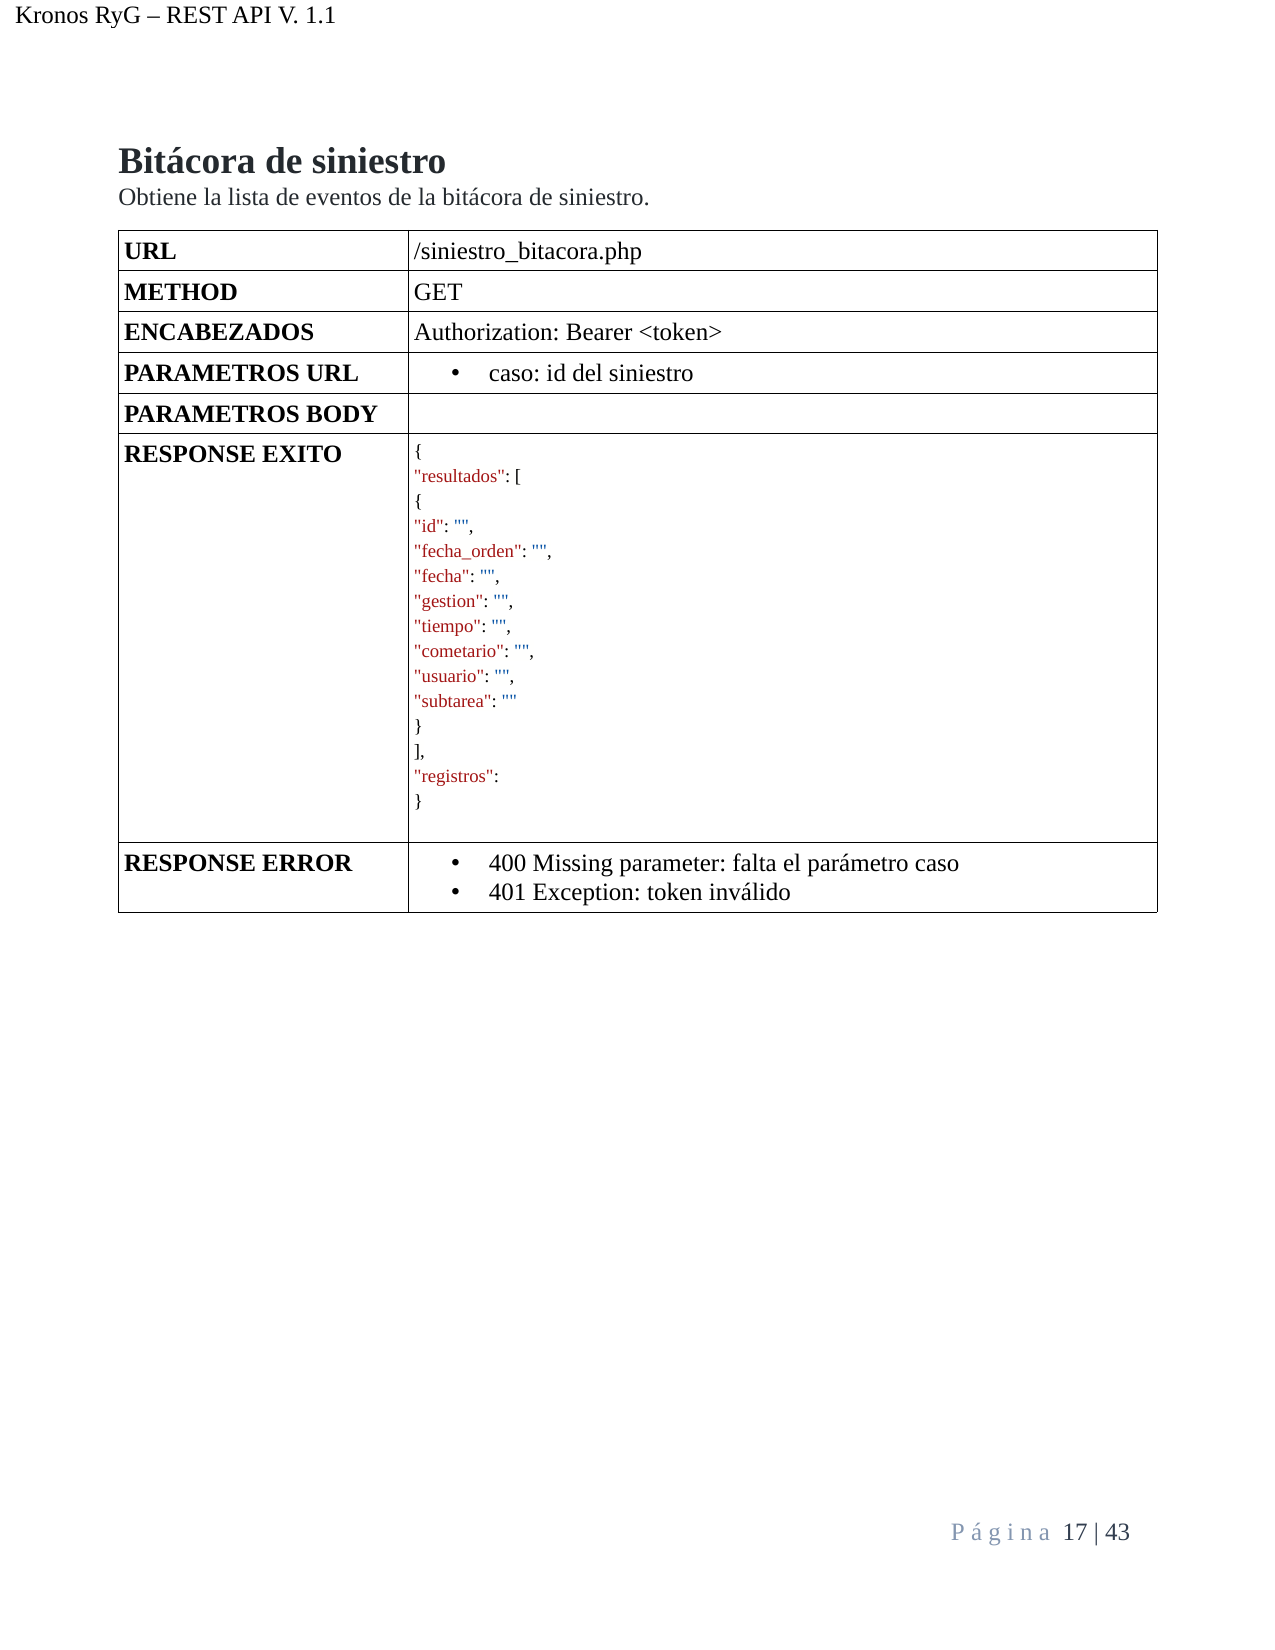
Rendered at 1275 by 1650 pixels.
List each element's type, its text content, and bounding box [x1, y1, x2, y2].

text Obtiene la lista de eventos de la bitácora de siniestro. [118, 182, 1157, 211]
table_cell METHOD [119, 271, 408, 311]
table_cell { "resultados": [ { "id": "", "fecha_orden": "", "fecha": "", "gestion": "", "tiempo": "", "cometario": "", "usuario": "", "subtarea": "" } ], "registros": } [409, 434, 1157, 842]
table_cell [409, 394, 1157, 433]
table_cell GET [409, 271, 1157, 311]
table_header /siniestro_bitacora.php [409, 231, 1157, 270]
table_header URL [119, 231, 408, 270]
table_cell caso: id del siniestro [409, 353, 1157, 393]
table_cell PARAMETROS BODY [119, 394, 408, 433]
table_cell ENCABEZADOS [119, 312, 408, 352]
subtitle Bitácora de siniestro [118, 139, 1157, 182]
table_cell 400 Missing parameter: falta el parámetro caso 401 Exception: token inválido [409, 843, 1157, 911]
table_cell RESPONSE EXITO [119, 434, 408, 842]
table_cell RESPONSE ERROR [119, 843, 408, 911]
table_cell Authorization: Bearer <token> [409, 312, 1157, 352]
table_cell PARAMETROS URL [119, 353, 408, 393]
